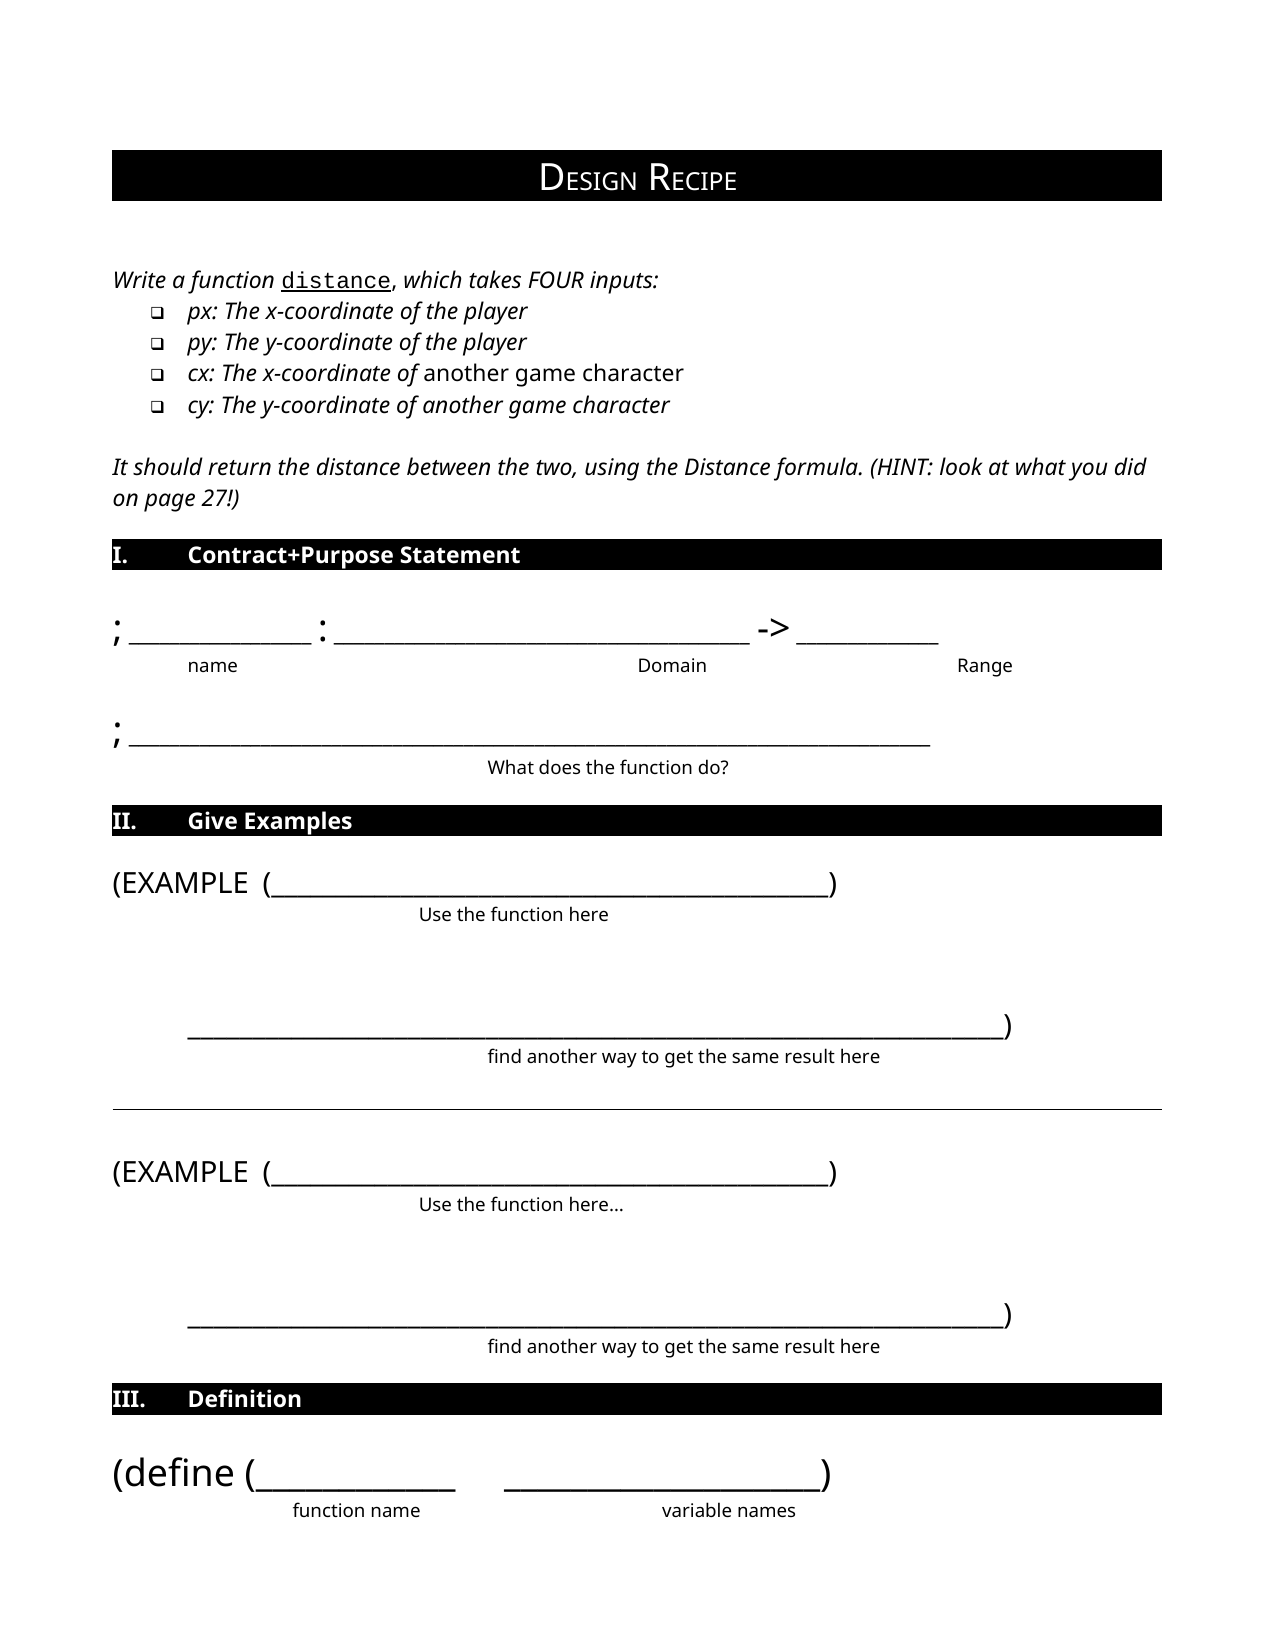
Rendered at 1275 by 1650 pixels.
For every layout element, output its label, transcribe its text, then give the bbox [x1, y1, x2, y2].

text find another way to get the same result here [487, 1333, 1162, 1358]
subtitle Definition [112, 1383, 1162, 1415]
text ; _______________________________________________________________________________ [112, 703, 1162, 754]
text name Domain Range [112, 652, 1162, 678]
text (define (____________ ___________________) [112, 1446, 1162, 1497]
text Use the function here [337, 902, 1162, 927]
text Use the function here… [337, 1191, 1162, 1217]
text _______________________________________________________________) [187, 1293, 1162, 1333]
text find another way to get the same result here [487, 1043, 1162, 1069]
list px: The x-coordinate of the player [150, 295, 1162, 326]
text What does the function do? [112, 754, 1162, 780]
text function name variable names [112, 1497, 1162, 1522]
text (EXAMPLE (___________________________________________) [112, 1151, 1162, 1191]
subtitle Give Examples [112, 805, 1162, 836]
subtitle Contract+Purpose Statement [112, 539, 1162, 570]
text _______________________________________________________________) [187, 1004, 1162, 1043]
text ; __________________ : _________________________________________ -> ______________ [112, 601, 1162, 652]
text It should return the distance between the two, using the Distance formula. (HINT: look at what you did on page 27!) [112, 451, 1162, 514]
text Write a function distance, which takes FOUR inputs: [112, 263, 1162, 295]
subtitle Design Recipe [112, 150, 1162, 201]
text (EXAMPLE (___________________________________________) [112, 862, 1162, 902]
list cx: The x-coordinate of another game character [150, 357, 1162, 389]
list cy: The y-coordinate of another game character [150, 389, 1162, 420]
list py: The y-coordinate of the player [150, 326, 1162, 357]
